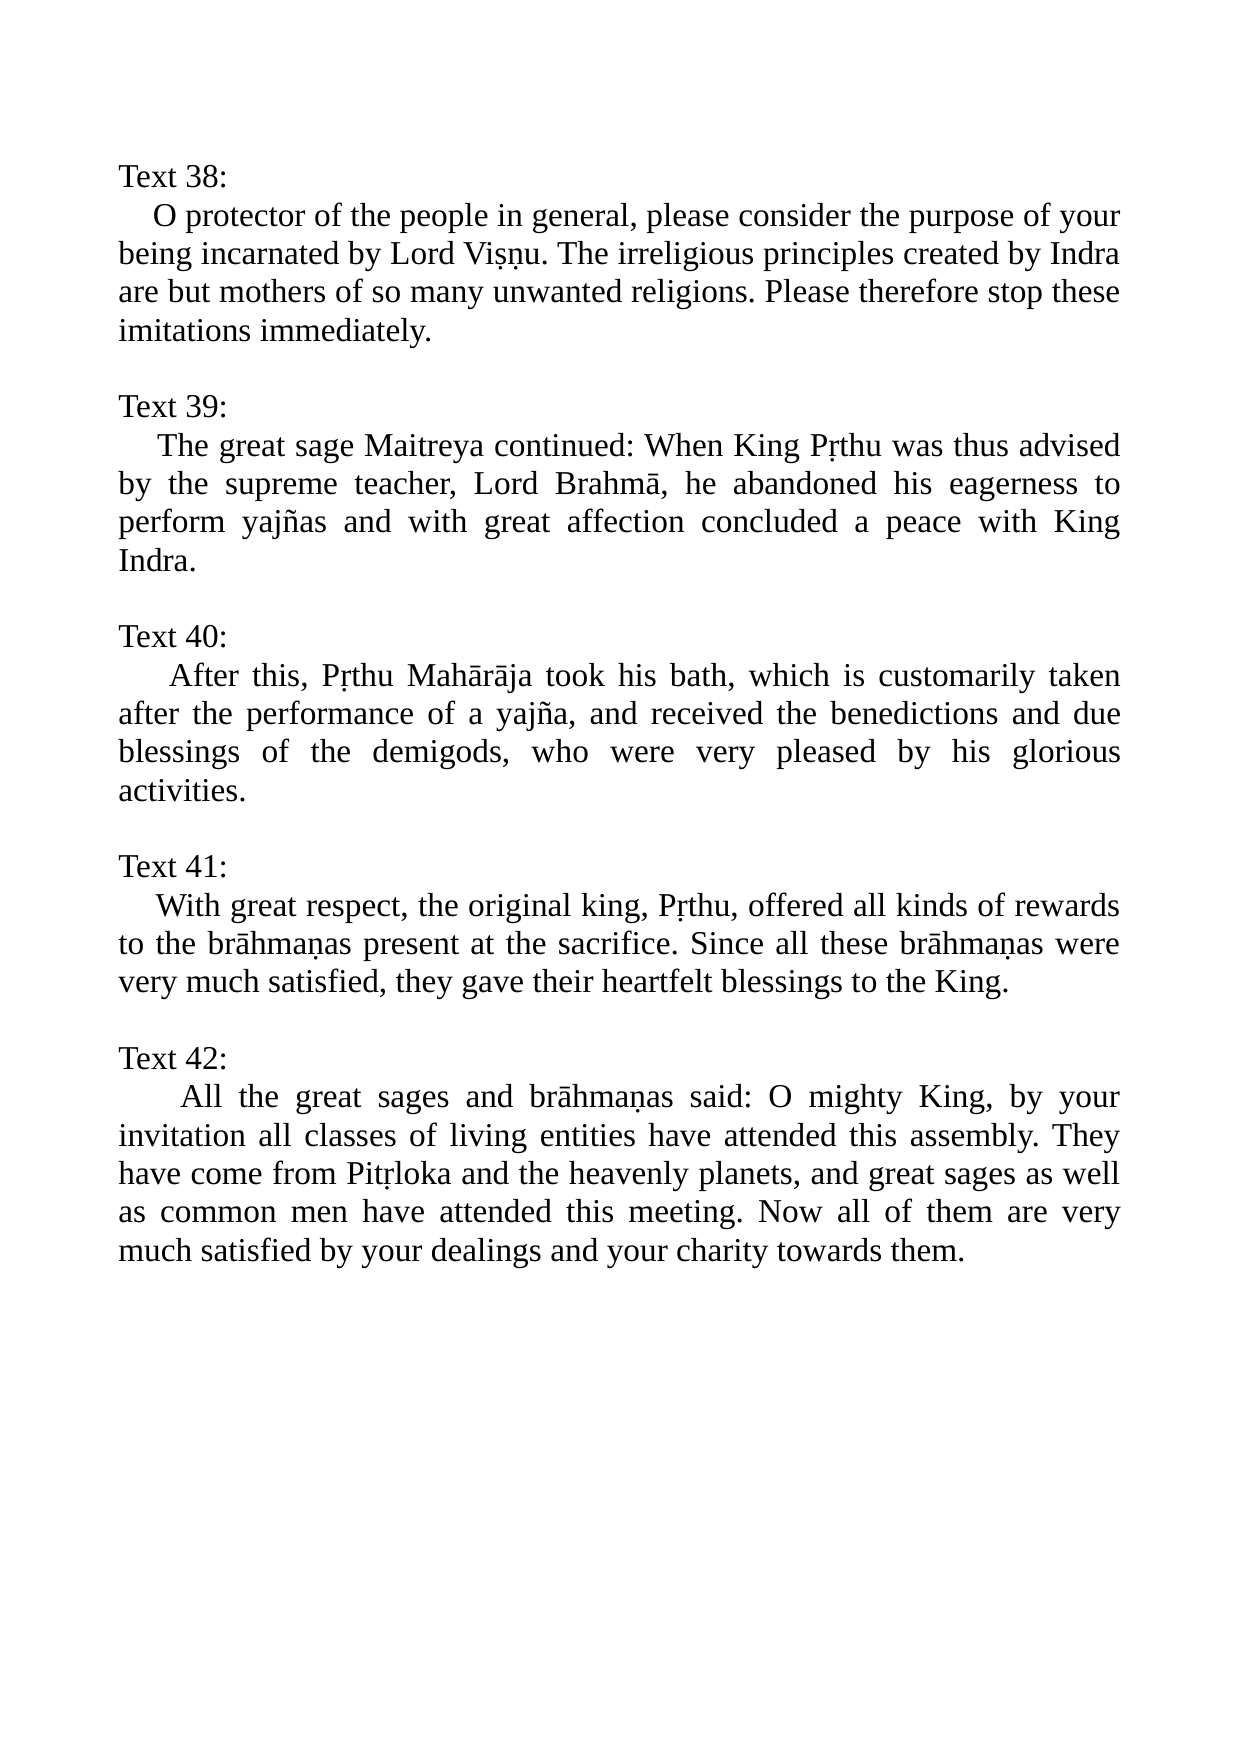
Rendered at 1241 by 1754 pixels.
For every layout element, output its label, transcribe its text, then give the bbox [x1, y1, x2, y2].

text O protector of the people in general, please consider the purpose of your being incarnated by Lord Viṣṇu. The irreligious principles created by Indra are but mothers of so many unwanted religions. Please therefore stop these imitations immediately. [118, 195, 1122, 348]
text Text 41: [118, 846, 1122, 885]
text With great respect, the original king, Pṛthu, offered all kinds of rewards to the brāhmaṇas present at the sacrifice. Since all these brāhmaṇas were very much satisfied, they gave their heartfelt blessings to the King. [118, 885, 1122, 1000]
text Text 40: [118, 616, 1122, 655]
text After this, Pṛthu Mahārāja took his bath, which is customarily taken after the performance of a yajña, and received the benedictions and due blessings of the demigods, who were very pleased by his glorious activities. [118, 655, 1122, 808]
text The great sage Maitreya continued: When King Pṛthu was thus advised by the supreme teacher, Lord Brahmā, he abandoned his eagerness to perform yajñas and with great affection concluded a peace with King Indra. [118, 425, 1122, 578]
text Text 38: [118, 156, 1122, 195]
text Text 42: [118, 1038, 1122, 1076]
text All the great sages and brāhmaṇas said: O mighty King, by your invitation all classes of living entities have attended this assembly. They have come from Pitṛloka and the heavenly planets, and great sages as well as common men have attended this meeting. Now all of them are very much satisfied by your dealings and your charity towards them. [118, 1076, 1122, 1268]
text Text 39: [118, 386, 1122, 425]
